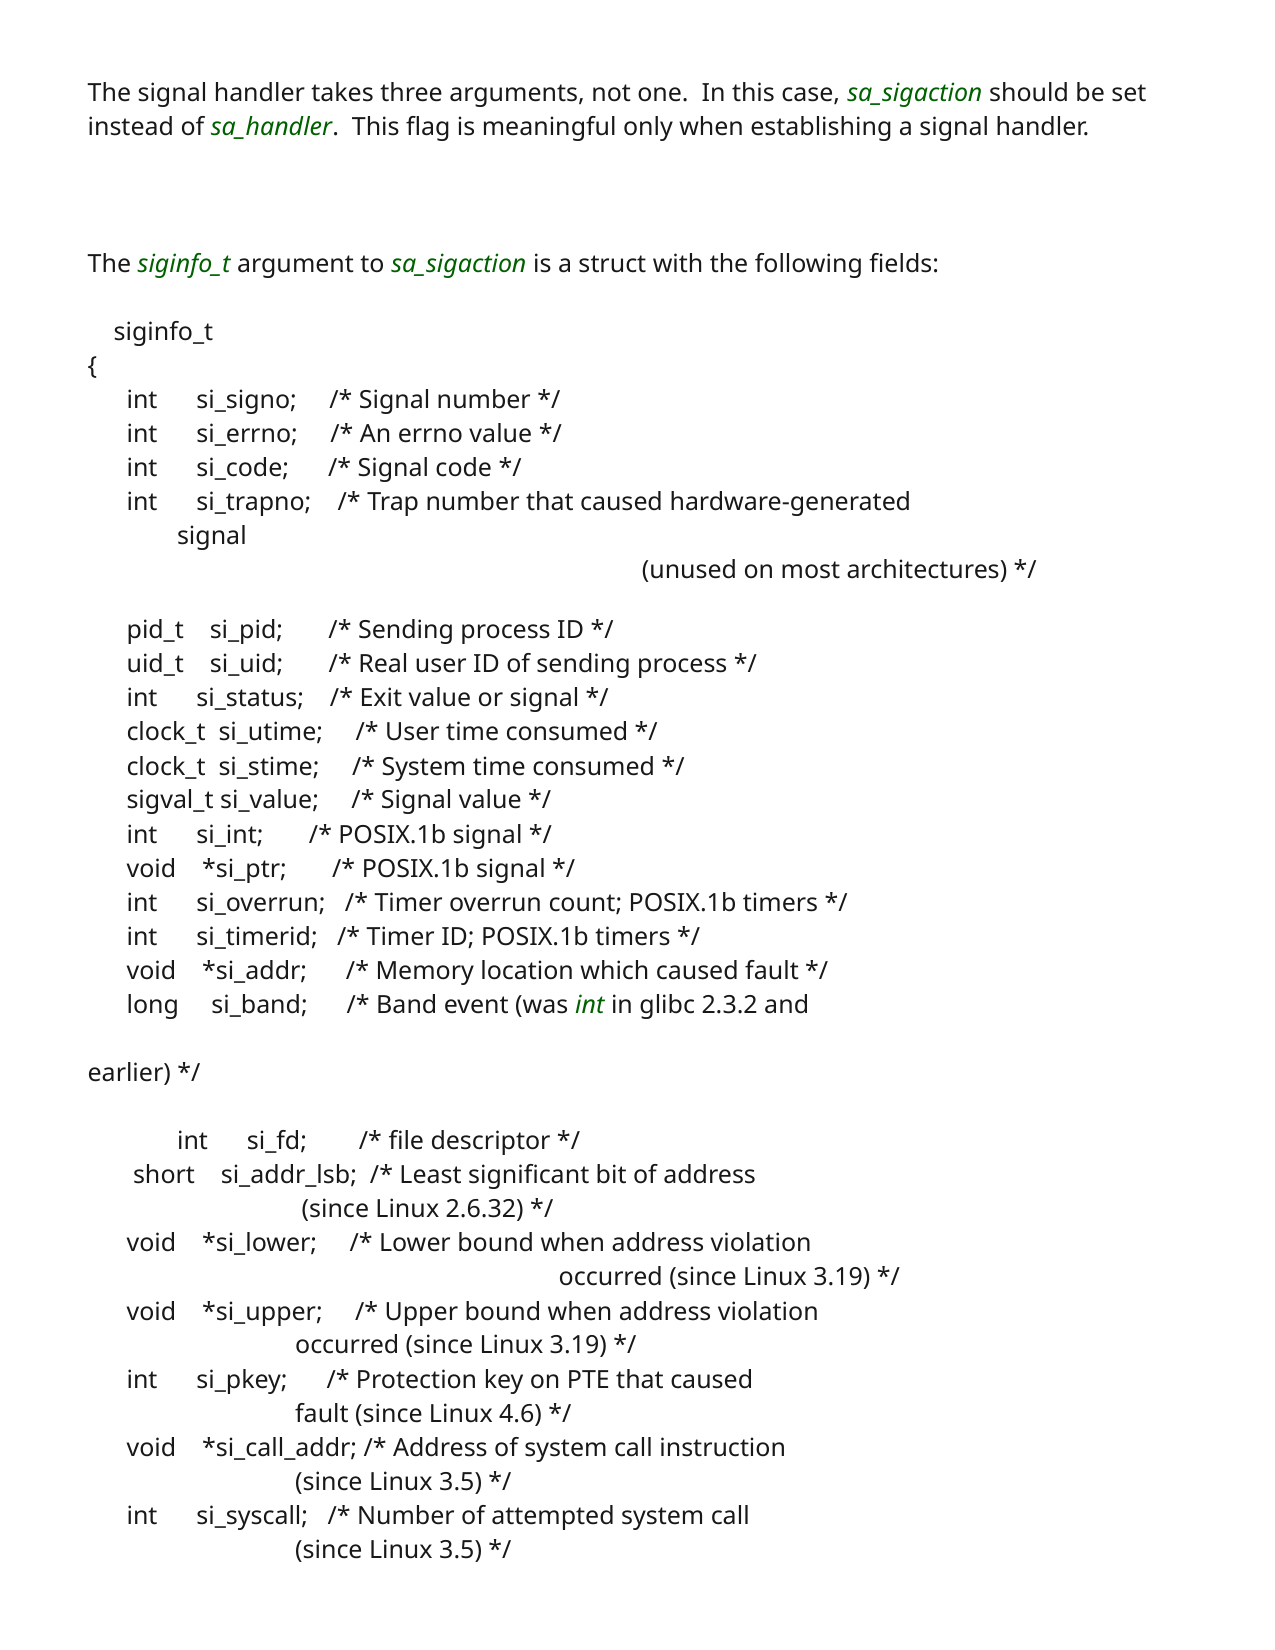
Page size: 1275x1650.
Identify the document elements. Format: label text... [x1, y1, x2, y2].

text (unused on most architectures) */ [87, 552, 1200, 586]
text int si_syscall; /* Number of attempted system call [87, 1497, 1200, 1532]
text void *si_ptr; /* POSIX.1b signal */ [87, 850, 1200, 884]
text uid_t si_uid; /* Real user ID of sending process */ [87, 646, 1200, 680]
text pid_t si_pid; /* Sending process ID */ [87, 612, 1200, 646]
text int si_code; /* Signal code */ [87, 450, 1200, 484]
text (since Linux 3.5) */ [87, 1463, 1200, 1497]
text int si_signo; /* Signal number */ [87, 382, 1200, 416]
text int si_timerid; /* Timer ID; POSIX.1b timers */ [87, 918, 1200, 952]
text (since Linux 3.5) */ [87, 1532, 1200, 1566]
text int si_status; /* Exit value or signal */ [87, 680, 1200, 714]
text sigval_t si_value; /* Signal value */ [87, 782, 1200, 816]
text int si_pkey; /* Protection key on PTE that caused [87, 1361, 1200, 1395]
text void *si_upper; /* Upper bound when address violation [87, 1293, 1200, 1327]
text siginfo_t [87, 313, 1200, 347]
text void *si_call_addr; /* Address of system call instruction [87, 1429, 1200, 1463]
text void *si_lower; /* Lower bound when address violation occurred (since Linux 3.19) */ [87, 1225, 1200, 1293]
text int si_trapno; /* Trap number that caused hardware-generated signal [87, 484, 1200, 552]
text void *si_addr; /* Memory location which caused fault */ [87, 952, 1200, 987]
text short si_addr_lsb; /* Least significant bit of address [87, 1157, 1200, 1191]
text The signal handler takes three arguments, not one. In this case, sa_sigaction should be set instead of sa_handler. This flag is meaningful only when establishing a signal handler. [87, 75, 1200, 143]
text occurred (since Linux 3.19) */ [87, 1327, 1200, 1361]
text int si_int; /* POSIX.1b signal */ [87, 816, 1200, 850]
text clock_t si_stime; /* System time consumed */ [87, 748, 1200, 782]
text int si_fd; /* file descriptor */ [87, 1123, 1200, 1157]
text (since Linux 2.6.32) */ [87, 1191, 1200, 1225]
text clock_t si_utime; /* User time consumed */ [87, 714, 1200, 748]
text fault (since Linux 4.6) */ [87, 1395, 1200, 1429]
text The siginfo_t argument to sa_sigaction is a struct with the following fields: [87, 245, 1200, 279]
text int si_errno; /* An errno value */ [87, 416, 1200, 450]
text long si_band; /* Band event (was int in glibc 2.3.2 and earlier) */ [87, 987, 1200, 1089]
text { [87, 347, 1200, 382]
text int si_overrun; /* Timer overrun count; POSIX.1b timers */ [87, 884, 1200, 918]
